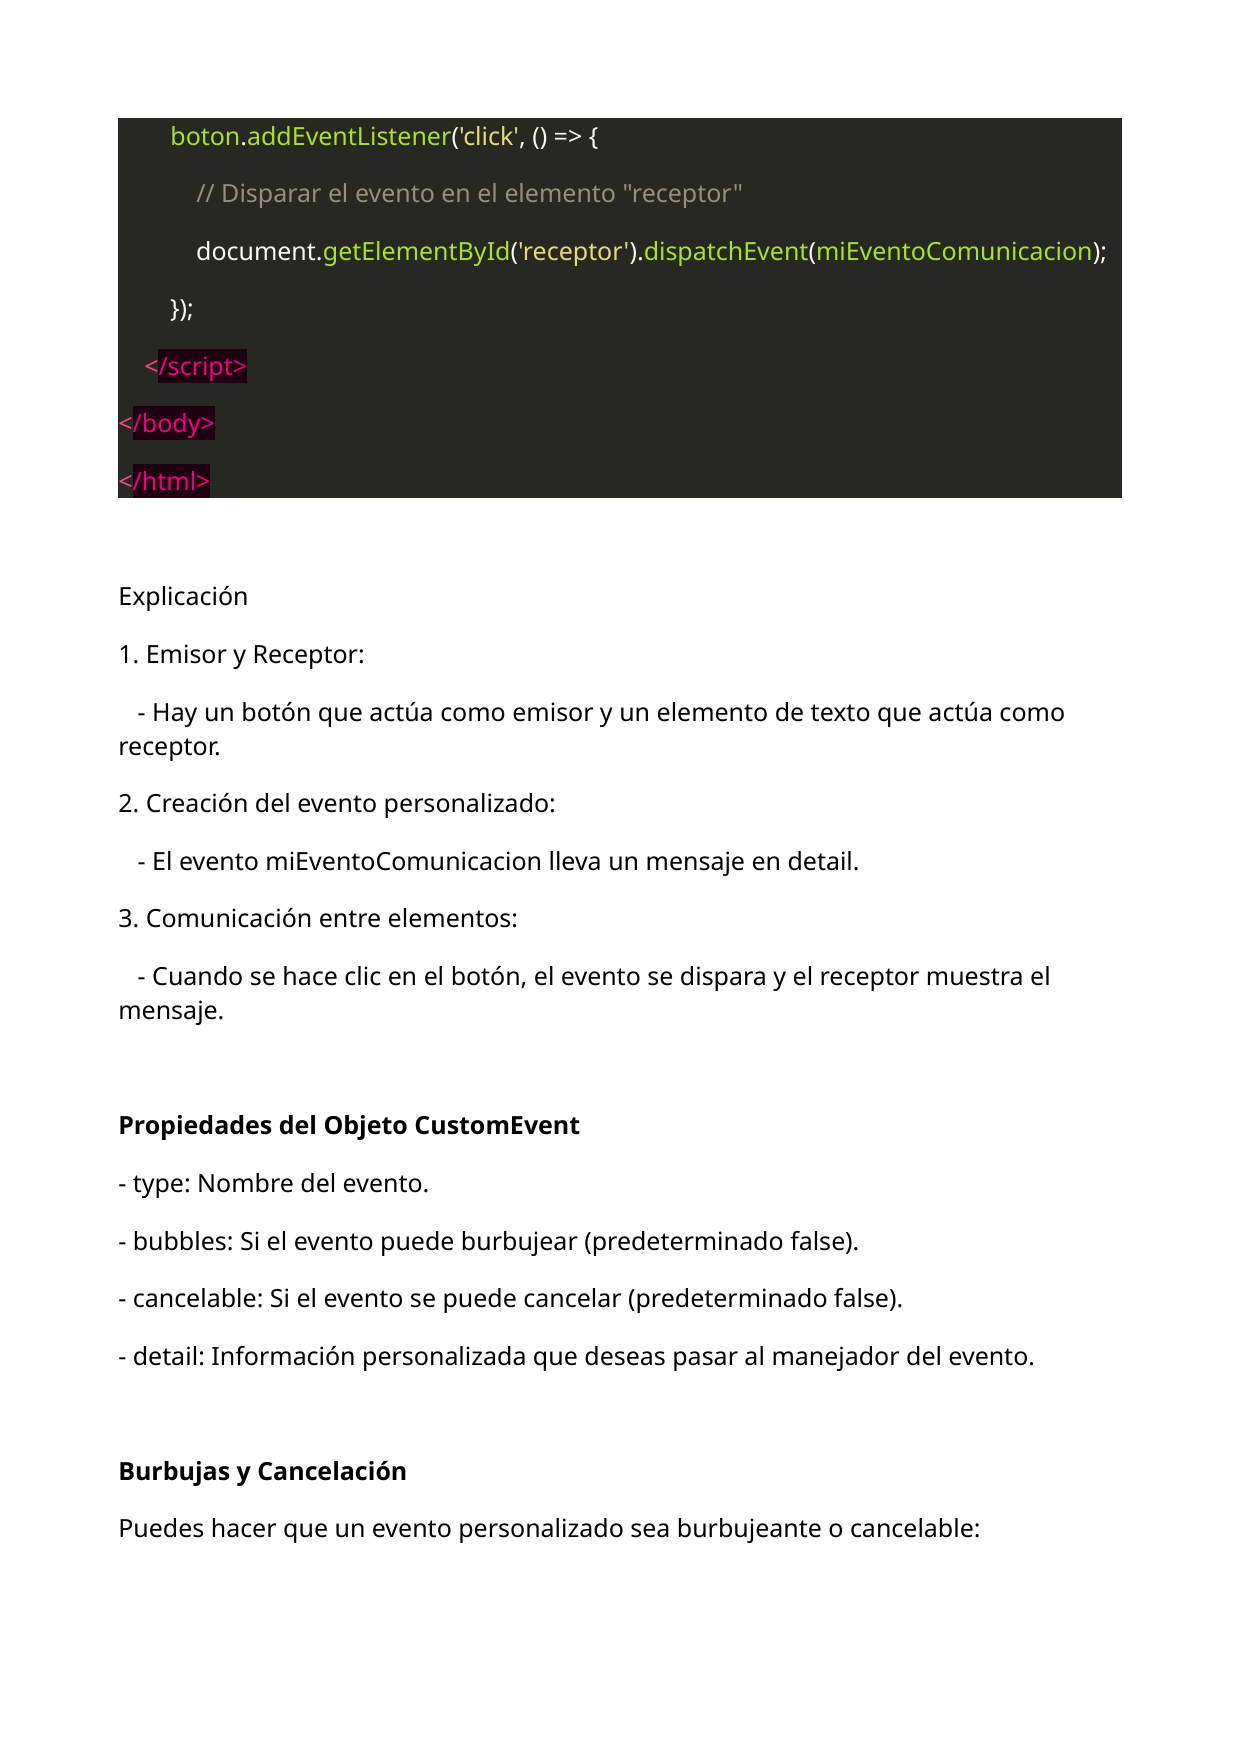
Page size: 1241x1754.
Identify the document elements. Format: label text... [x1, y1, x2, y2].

text 2. Creación del evento personalizado: [118, 786, 1122, 820]
text - cancelable: Si el evento se puede cancelar (predeterminado false). [118, 1281, 1122, 1315]
text - El evento miEventoComunicacion lleva un mensaje en detail. [118, 843, 1122, 877]
text - Cuando se hace clic en el botón, el evento se dispara y el receptor muestra el mensaje. [118, 959, 1122, 1027]
text - Hay un botón que actúa como emisor y un elemento de texto que actúa como receptor. [118, 694, 1122, 762]
text - detail: Información personalizada que deseas pasar al manejador del evento. [118, 1338, 1122, 1372]
text Explicación [118, 579, 1122, 613]
text // Disparar el evento en el elemento "receptor" [118, 176, 1122, 210]
text Propiedades del Objeto CustomEvent [118, 1108, 1122, 1142]
text }); [118, 291, 1122, 325]
text Puedes hacer que un evento personalizado sea burbujeante o cancelable: [118, 1511, 1122, 1545]
text boton.addEventListener('click', () => { [118, 118, 1122, 152]
text </html> [118, 464, 1122, 498]
text document.getElementById('receptor').dispatchEvent(miEventoComunicacion); [118, 233, 1122, 267]
text 1. Emisor y Receptor: [118, 637, 1122, 671]
text - type: Nombre del evento. [118, 1166, 1122, 1199]
text - bubbles: Si el evento puede burbujear (predeterminado false). [118, 1223, 1122, 1257]
text 3. Comunicación entre elementos: [118, 901, 1122, 935]
text Burbujas y Cancelación [118, 1453, 1122, 1488]
text </script> [118, 348, 1122, 383]
text </body> [118, 406, 1122, 440]
